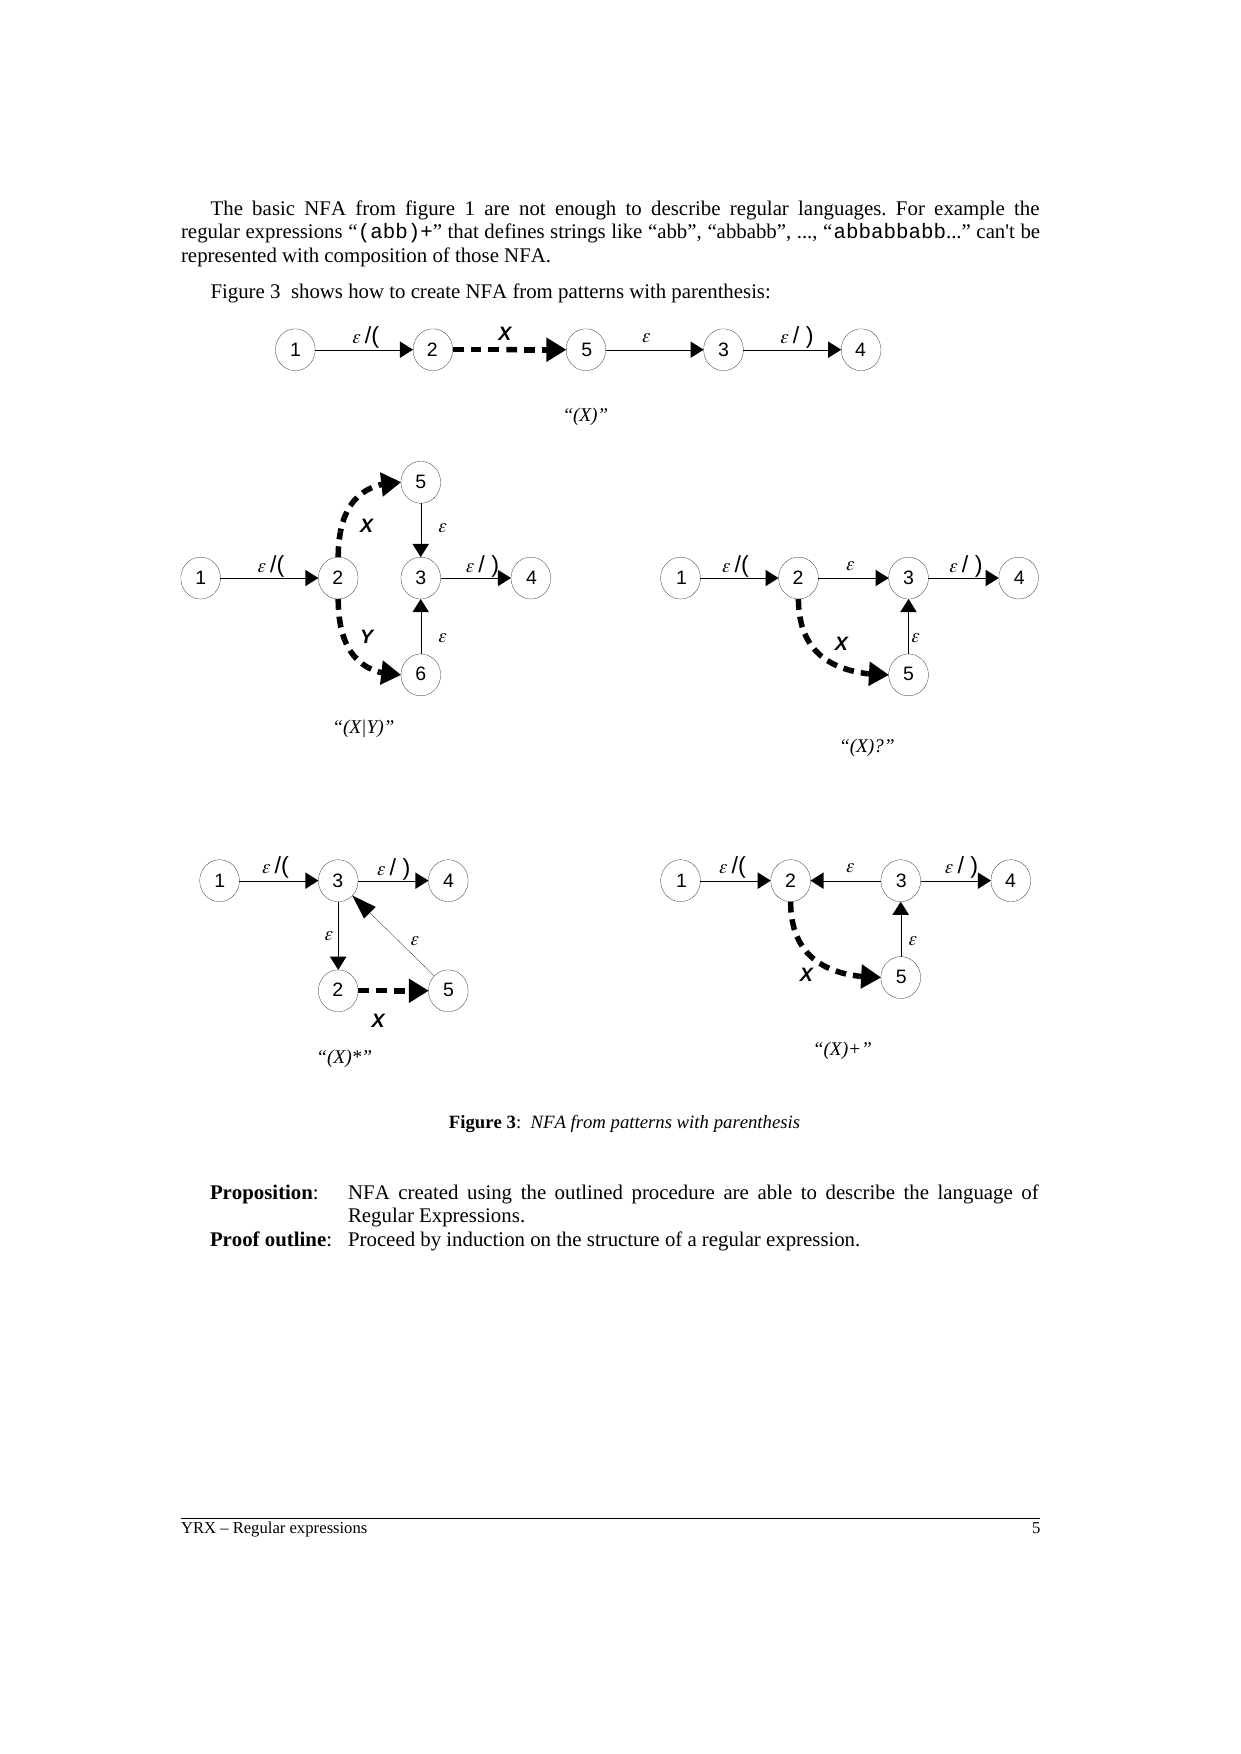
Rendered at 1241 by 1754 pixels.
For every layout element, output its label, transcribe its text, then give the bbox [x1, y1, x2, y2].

text Figure 3: NFA from patterns with parenthesis [181, 1112, 1040, 1133]
text Proof outline: Proceed by induction on the structure of a regular expression. [210, 1227, 1040, 1251]
text Proposition: NFA created using the outlined procedure are able to describe the language of Regular Expressions. [210, 1181, 1040, 1227]
text The basic NFA from figure 1 are not enough to describe regular languages. For example the regular expressions “(abb)+” that defines strings like “abb”, “abbabb”, ..., “abbabbabb...” can't be represented with composition of those NFA. [181, 196, 1040, 267]
text Figure 3 shows how to create NFA from patterns with parenthesis: [181, 280, 1040, 303]
